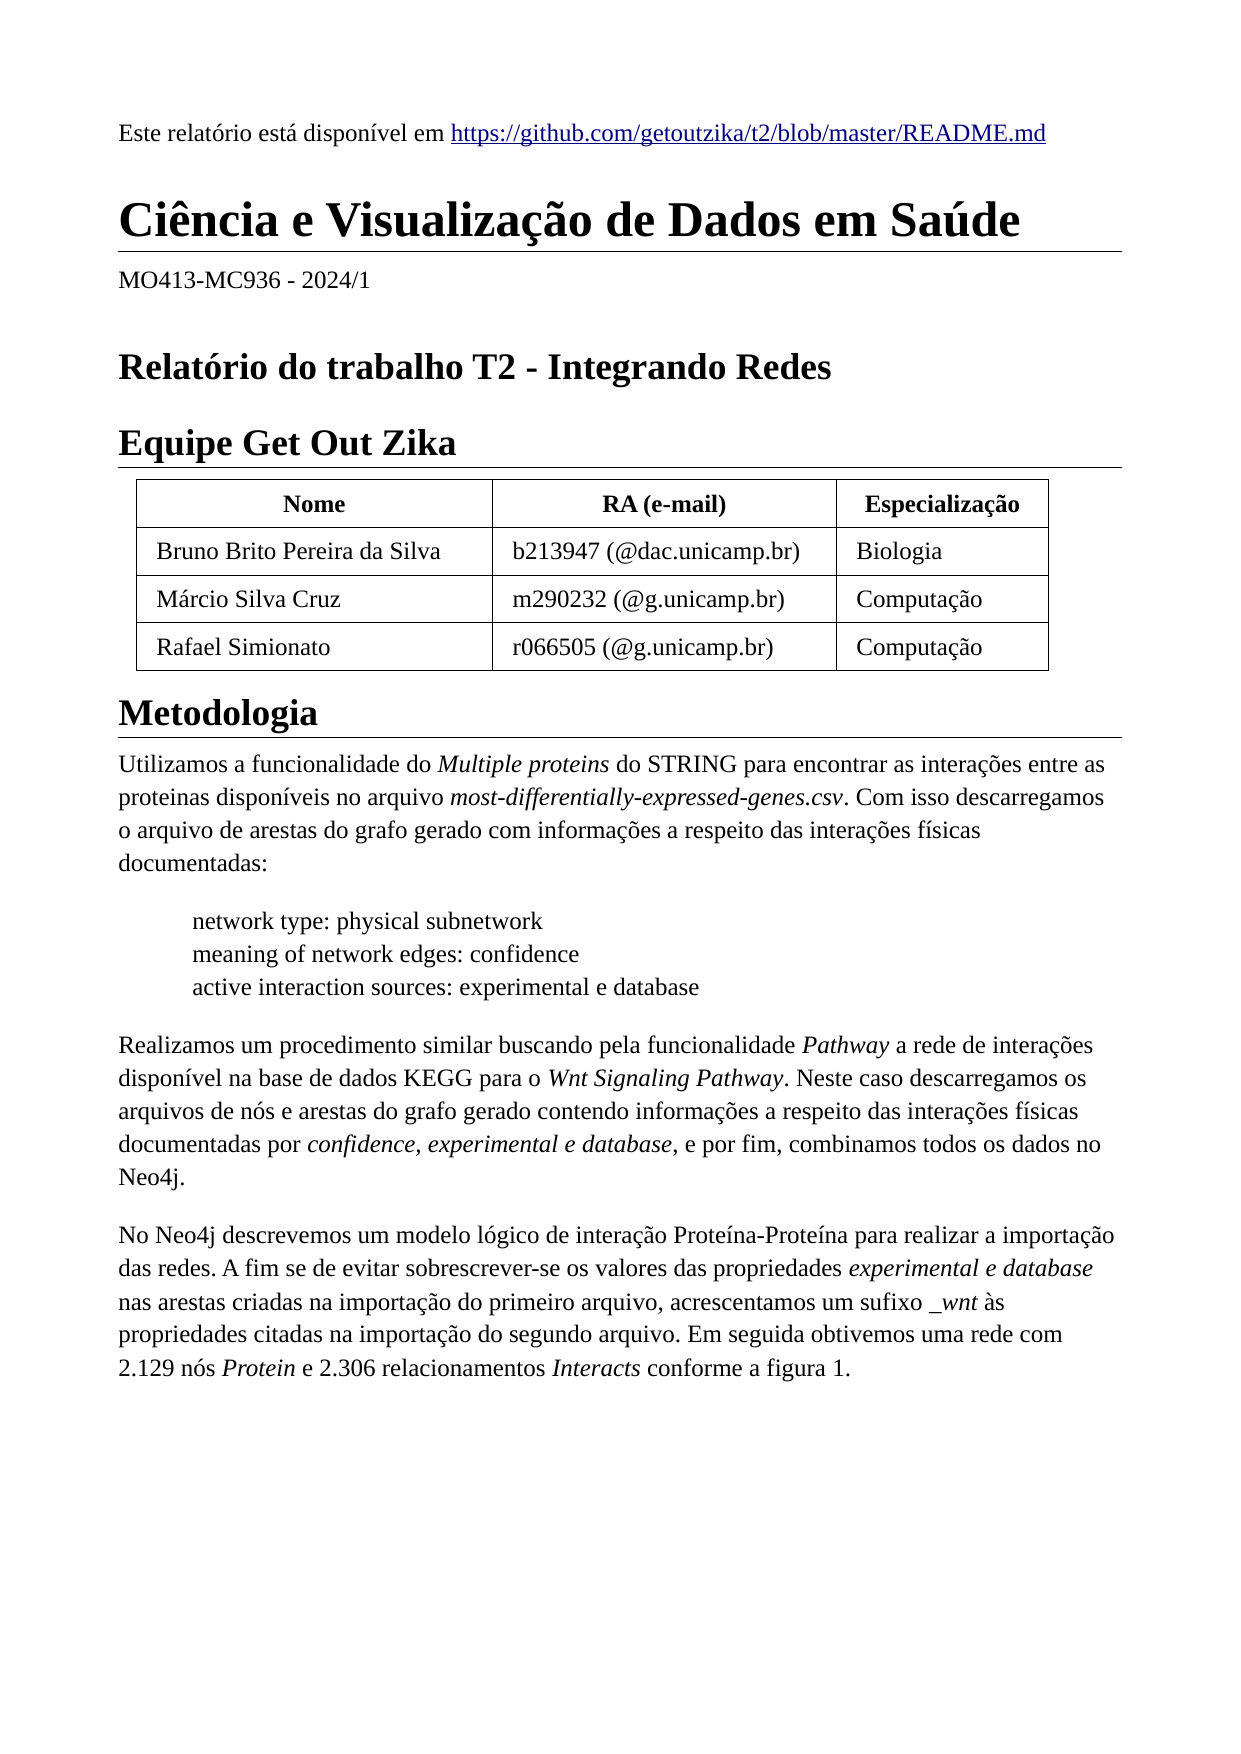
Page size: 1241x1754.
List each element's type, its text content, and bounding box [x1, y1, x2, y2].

table_cell Bruno Brito Pereira da Silva [137, 528, 492, 574]
table_cell Computação [837, 623, 1048, 670]
table_cell Márcio Silva Cruz [137, 576, 492, 622]
table_cell b213947 (@dac.unicamp.br) [493, 528, 836, 574]
subtitle Relatório do trabalho T2 - Integrando Redes [118, 344, 1122, 387]
table_header Nome [137, 480, 492, 527]
subtitle Metodologia [118, 691, 1122, 737]
subtitle Este relatório está disponível em https://github.com/getoutzika/t2/blob/master/README.md [118, 118, 1122, 176]
table_cell m290232 (@g.unicamp.br) [493, 576, 836, 622]
text No Neo4j descrevemos um modelo lógico de interação Proteína-Proteína para realizar a importação das redes. A fim se de evitar sobrescrever-se os valores das propriedades experimental e database nas arestas criadas na importação do primeiro arquivo, acrescentamos um sufixo _wnt às propriedades citadas na importação do segundo arquivo. Em seguida obtivemos uma rede com 2.129 nós Protein e 2.306 relacionamentos Interacts conforme a figura 1. [118, 1221, 1122, 1381]
subtitle Equipe Get Out Zika [118, 421, 1122, 467]
table_cell Computação [837, 576, 1048, 622]
table_cell Rafael Simionato [137, 623, 492, 670]
text MO413-MC936 - 2024/1 [118, 265, 1122, 294]
list network type: physical subnetwork meaning of network edges: confidence active interaction sources: experimental e database [118, 906, 1122, 1001]
table_cell Biologia [837, 528, 1048, 574]
table_header Especialização [837, 480, 1048, 527]
table_cell r066505 (@g.unicamp.br) [493, 623, 836, 670]
text Realizamos um procedimento similar buscando pela funcionalidade Pathway a rede de interações disponível na base de dados KEGG para o Wnt Signaling Pathway. Neste caso descarregamos os arquivos de nós e arestas do grafo gerado contendo informações a respeito das interações físicas documentadas por confidence, experimental e database, e por fim, combinamos todos os dados no Neo4j. [118, 1030, 1122, 1191]
text Utilizamos a funcionalidade do Multiple proteins do STRING para encontrar as interações entre as proteinas disponíveis no arquivo most-differentially-expressed-genes.csv. Com isso descarregamos o arquivo de arestas do grafo gerado com informações a respeito das interações físicas documentadas: [118, 749, 1122, 877]
subtitle Ciência e Visualização de Dados em Saúde [118, 190, 1122, 251]
table_header RA (e-mail) [493, 480, 836, 527]
